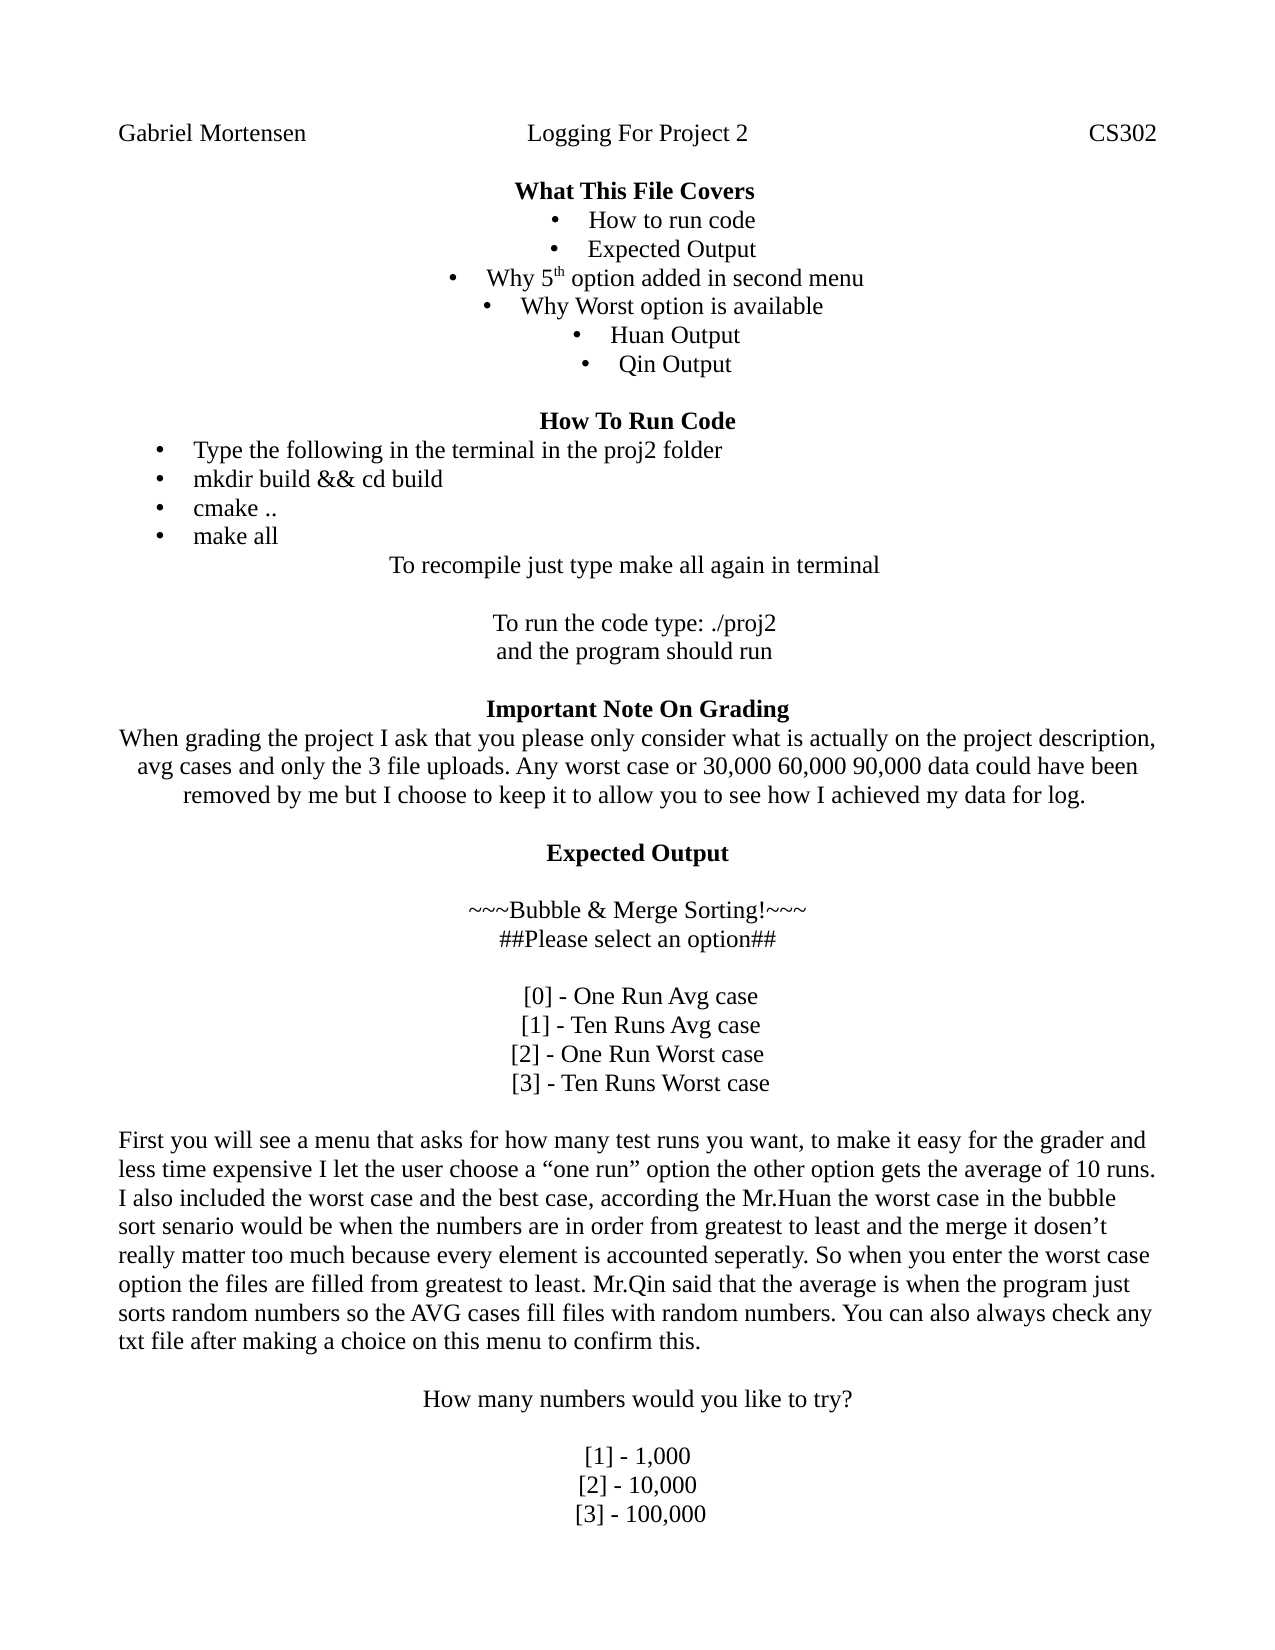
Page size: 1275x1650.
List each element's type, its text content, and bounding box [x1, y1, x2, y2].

text ~~~Bubble & Merge Sorting!~~~ [118, 895, 1157, 924]
list mkdir build && cd build [156, 464, 1157, 493]
text [1] - 1,000 [118, 1441, 1157, 1470]
text Expected Output [118, 838, 1157, 866]
text [2] - One Run Worst case [118, 1039, 1157, 1068]
text [1] - Ten Runs Avg case [118, 1010, 1157, 1039]
text How To Run Code [118, 406, 1157, 435]
text How many numbers would you like to try? [118, 1384, 1157, 1413]
text [0] - One Run Avg case [118, 981, 1157, 1010]
list Huan Output [156, 320, 1157, 349]
list Why Worst option is available [156, 291, 1157, 320]
text When grading the project I ask that you please only consider what is actually on the project description, avg cases and only the 3 file uploads. Any worst case or 30,000 60,000 90,000 data could have been removed by me but I choose to keep it to allow you to see how I achieved my data for log. [118, 723, 1157, 809]
list cmake .. [156, 493, 1157, 521]
text To recompile just type make all again in terminal [118, 550, 1157, 579]
list Why 5th option added in second menu [156, 263, 1157, 291]
text First you will see a menu that asks for how many test runs you want, to make it easy for the grader and less time expensive I let the user choose a “one run” option the other option gets the average of 10 runs. I also included the worst case and the best case, according the Mr.Huan the worst case in the bubble sort senario would be when the numbers are in order from greatest to least and the merge it dosen’t really matter too much because every element is accounted seperatly. So when you enter the worst case option the files are filled from greatest to least. Mr.Qin said that the average is when the program just sorts random numbers so the AVG cases fill files with random numbers. You can also always check any txt file after making a choice on this menu to confirm this. [118, 1125, 1157, 1355]
text ##Please select an option## [118, 924, 1157, 953]
list How to run code [156, 205, 1157, 234]
list Type the following in the terminal in the proj2 folder [156, 435, 1157, 464]
text [2] - 10,000 [118, 1470, 1157, 1499]
text and the program should run [118, 636, 1157, 665]
list Qin Output [156, 349, 1157, 378]
list make all [156, 521, 1157, 550]
text [3] - 100,000 [118, 1499, 1157, 1528]
list Expected Output [156, 234, 1157, 263]
text Important Note On Grading [118, 694, 1157, 723]
text [3] - Ten Runs Worst case [118, 1068, 1157, 1096]
text What This File Covers [118, 176, 1157, 205]
text To run the code type: ./proj2 [118, 608, 1157, 636]
